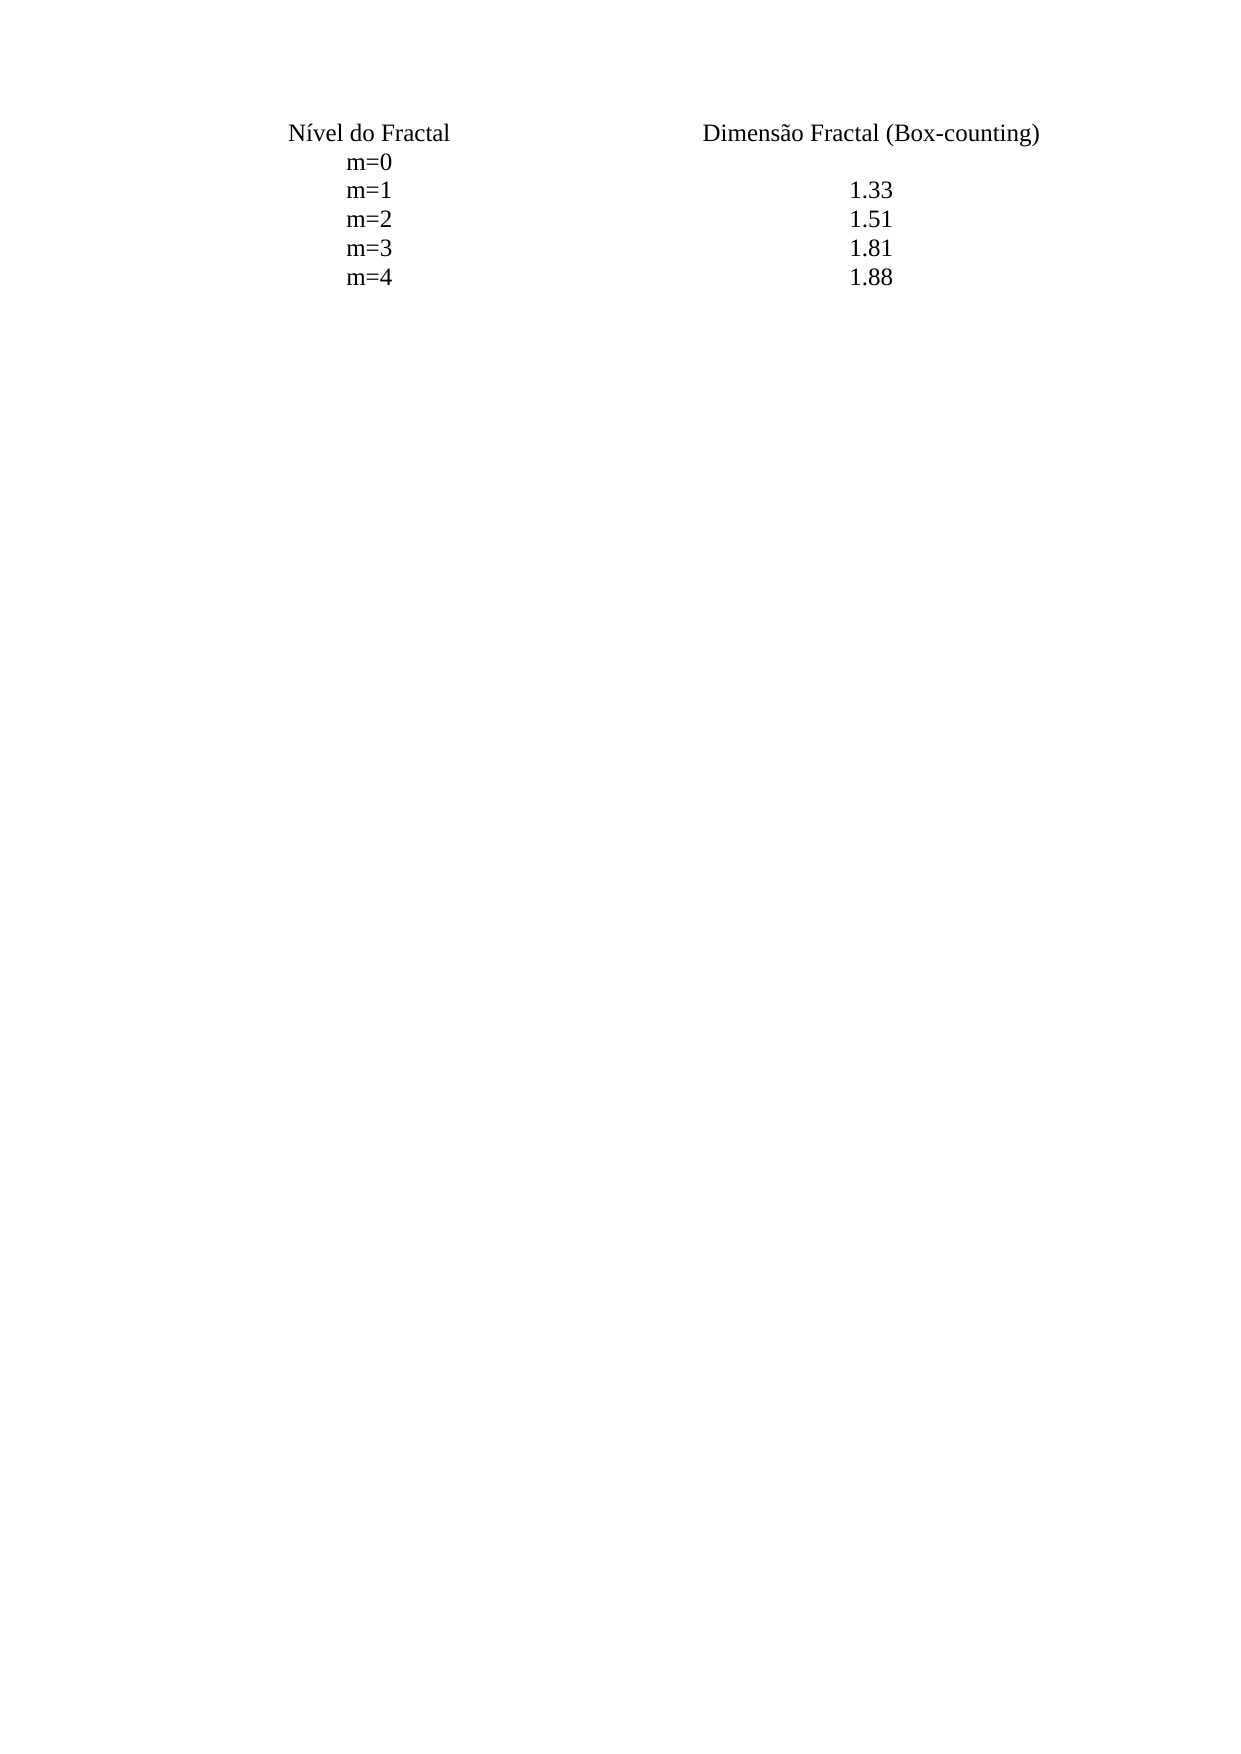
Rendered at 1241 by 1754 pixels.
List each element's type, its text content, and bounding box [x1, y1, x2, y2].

table_header Dimensão Fractal (Box-counting) [620, 118, 1122, 147]
table_cell 1.88 [620, 262, 1122, 291]
table_cell m=0 [118, 147, 620, 176]
table_cell 1.81 [620, 233, 1122, 262]
table_cell m=2 [118, 204, 620, 233]
table_cell 1.51 [620, 204, 1122, 233]
table_cell m=3 [118, 233, 620, 262]
table_header Nível do Fractal [118, 118, 620, 147]
table_cell m=1 [118, 176, 620, 204]
table_cell 1.33 [620, 176, 1122, 204]
table_cell m=4 [118, 262, 620, 291]
table_cell [620, 147, 1122, 176]
